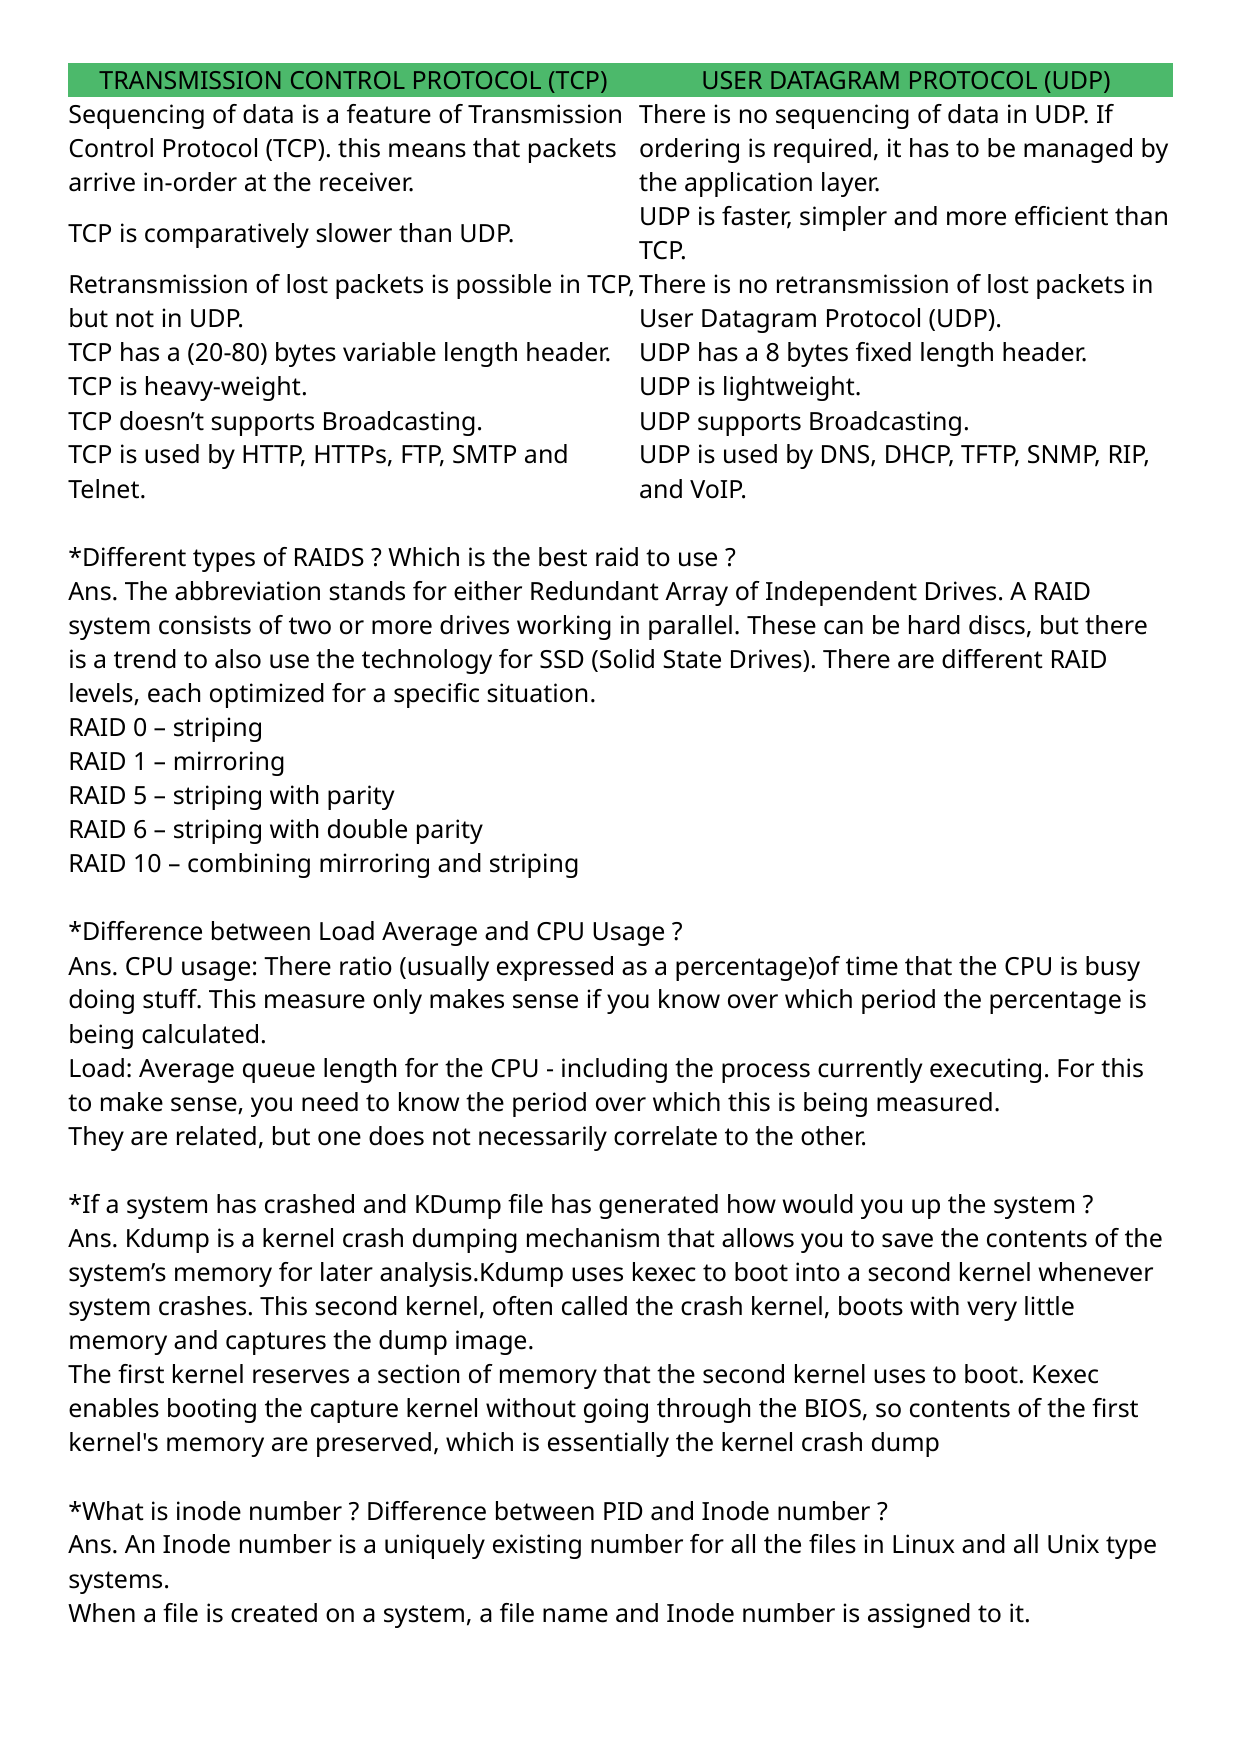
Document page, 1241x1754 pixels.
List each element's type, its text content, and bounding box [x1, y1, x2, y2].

table_cell TCP is used by HTTP, HTTPs, FTP, SMTP and Telnet. [68, 437, 639, 505]
table_cell UDP is lightweight. [639, 369, 1173, 403]
table_cell There is no sequencing of data in UDP. If ordering is required, it has to be managed by the application layer. [639, 97, 1173, 199]
text RAID 6 – striping with double parity [68, 812, 1173, 846]
table_cell UDP has a 8 bytes fixed length header. [639, 335, 1173, 369]
text RAID 1 – mirroring [68, 744, 1173, 778]
text RAID 0 – striping [68, 710, 1173, 744]
text Ans. CPU usage: There ratio (usually expressed as a percentage)of time that the CPU is busy doing stuff. This measure only makes sense if you know over which period the percentage is being calculated. [68, 948, 1173, 1050]
table_cell Sequencing of data is a feature of Transmission Control Protocol (TCP). this means that packets arrive in-order at the receiver. [68, 97, 639, 199]
table_cell TCP has a (20-80) bytes variable length header. [68, 335, 639, 369]
table_cell TCP doesn’t supports Broadcasting. [68, 403, 639, 437]
text *Difference between Load Average and CPU Usage ? [68, 914, 1173, 948]
text Ans. Kdump is a kernel crash dumping mechanism that allows you to save the contents of the system’s memory for later analysis.Kdump uses kexec to boot into a second kernel whenever system crashes. This second kernel, often called the crash kernel, boots with very little memory and captures the dump image. [68, 1221, 1173, 1357]
table_cell TCP is comparatively slower than UDP. [68, 199, 639, 267]
table_cell UDP is faster, simpler and more efficient than TCP. [639, 199, 1173, 267]
table_cell UDP supports Broadcasting. [639, 403, 1173, 437]
text RAID 10 – combining mirroring and striping [68, 846, 1173, 880]
text Ans. An Inode number is a uniquely existing number for all the files in Linux and all Unix type systems. [68, 1527, 1173, 1595]
text The first kernel reserves a section of memory that the second kernel uses to boot. Kexec enables booting the capture kernel without going through the BIOS, so contents of the first kernel's memory are preserved, which is essentially the kernel crash dump [68, 1357, 1173, 1459]
text RAID 5 – striping with parity [68, 778, 1173, 812]
table_cell UDP is used by DNS, DHCP, TFTP, SNMP, RIP, and VoIP. [639, 437, 1173, 505]
text They are related, but one does not necessarily correlate to the other. [68, 1118, 1173, 1152]
text *What is inode number ? Difference between PID and Inode number ? [68, 1493, 1173, 1527]
text Load: Average queue length for the CPU - including the process currently executing. For this to make sense, you need to know the period over which this is being measured. [68, 1050, 1173, 1118]
table_cell Retransmission of lost packets is possible in TCP, but not in UDP. [68, 267, 639, 335]
text *If a system has crashed and KDump file has generated how would you up the system ? [68, 1187, 1173, 1221]
table_header TRANSMISSION CONTROL PROTOCOL (TCP) [68, 63, 639, 97]
table_cell TCP is heavy-weight. [68, 369, 639, 403]
text When a file is created on a system, a file name and Inode number is assigned to it. [68, 1595, 1173, 1629]
table_header USER DATAGRAM PROTOCOL (UDP) [639, 63, 1173, 97]
text Ans. The abbreviation stands for either Redundant Array of Independent Drives. A RAID system consists of two or more drives working in parallel. These can be hard discs, but there is a trend to also use the technology for SSD (Solid State Drives). There are different RAID levels, each optimized for a specific situation. [68, 573, 1173, 710]
text *Different types of RAIDS ? Which is the best raid to use ? [68, 539, 1173, 573]
table_cell There is no retransmission of lost packets in User Datagram Protocol (UDP). [639, 267, 1173, 335]
